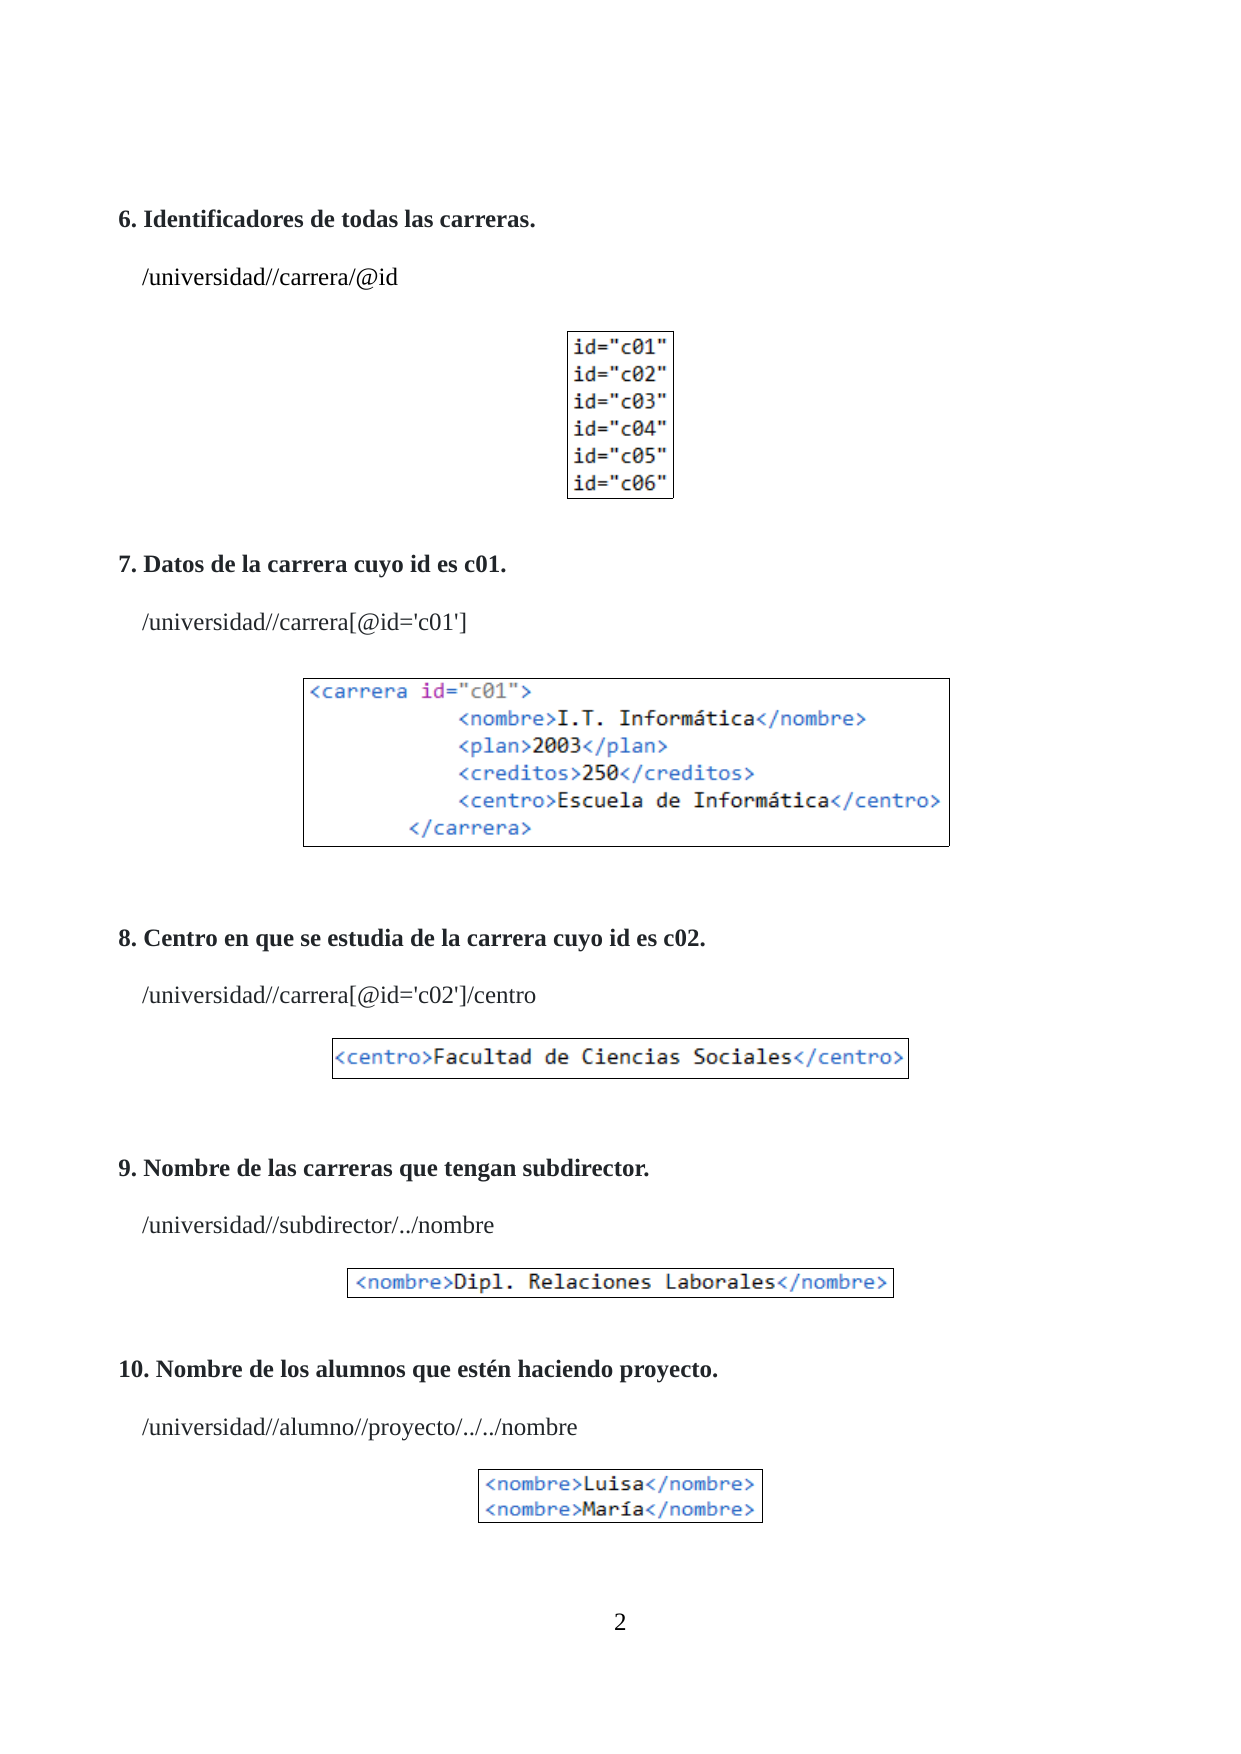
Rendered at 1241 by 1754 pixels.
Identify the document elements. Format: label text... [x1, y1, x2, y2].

text /universidad//carrera[@id='c01'] [142, 607, 1122, 636]
picture [481, 1472, 760, 1520]
picture [349, 1271, 891, 1295]
picture [306, 680, 946, 844]
picture [335, 1041, 906, 1075]
text /universidad//carrera/@id [142, 262, 1122, 291]
text /universidad//subdirector/../nombre [142, 1211, 1122, 1239]
text 9. Nombre de las carreras que tengan subdirector. [118, 1153, 1122, 1182]
text /universidad//carrera[@id='c02']/centro [142, 981, 1122, 1009]
text 7. Datos de la carrera cuyo id es c01. [118, 549, 1122, 578]
text /universidad//alumno//proyecto/../../nombre [142, 1412, 1122, 1441]
text 6. Identificadores de todas las carreras. [118, 204, 1122, 233]
picture [570, 333, 671, 495]
text 8. Centro en que se estudia de la carrera cuyo id es c02. [118, 923, 1122, 952]
text 10. Nombre de los alumnos que estén haciendo proyecto. [118, 1354, 1122, 1383]
